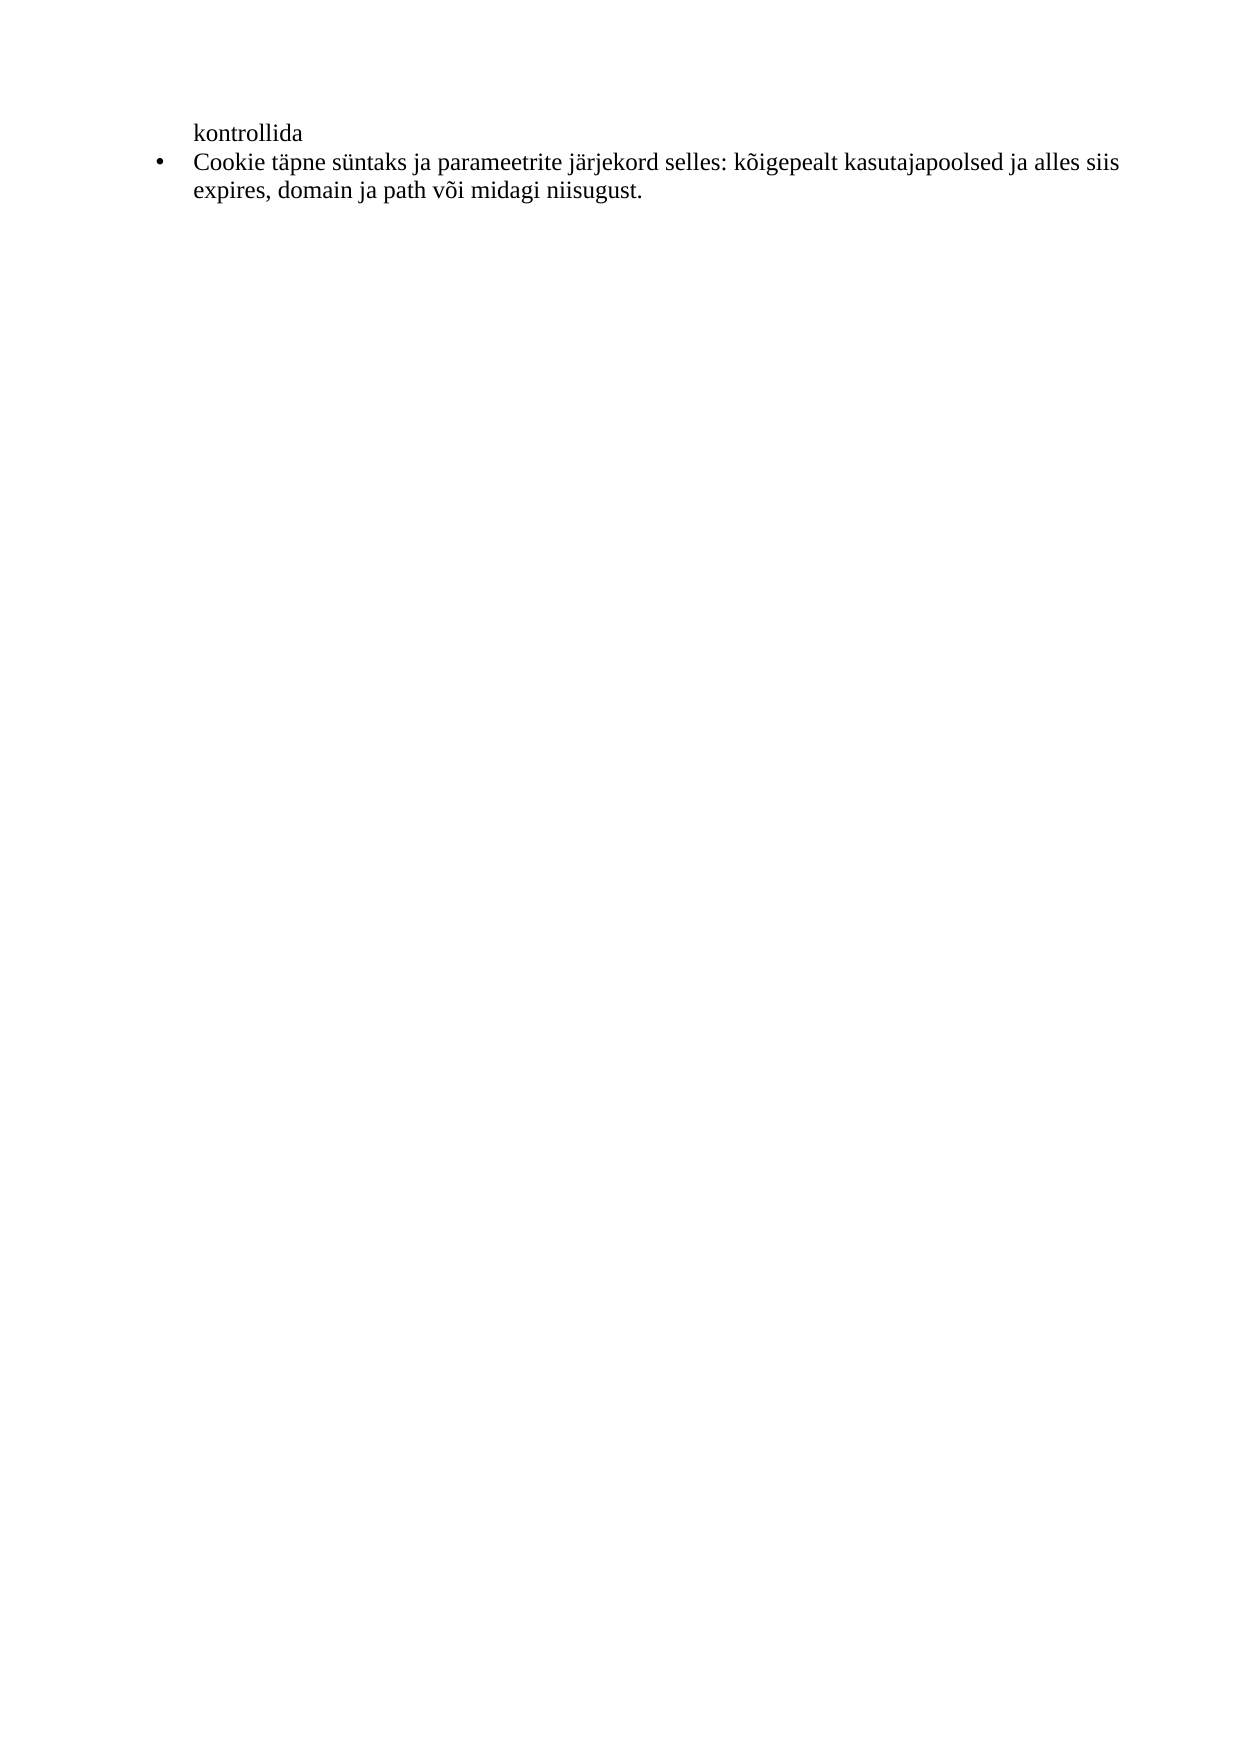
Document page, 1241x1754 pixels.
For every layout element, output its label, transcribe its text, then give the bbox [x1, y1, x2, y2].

list kontrollida [156, 118, 1122, 147]
list Cookie täpne süntaks ja parameetrite järjekord selles: kõigepealt kasutajapoolsed ja alles siis expires, domain ja path või midagi niisugust. [156, 147, 1122, 204]
